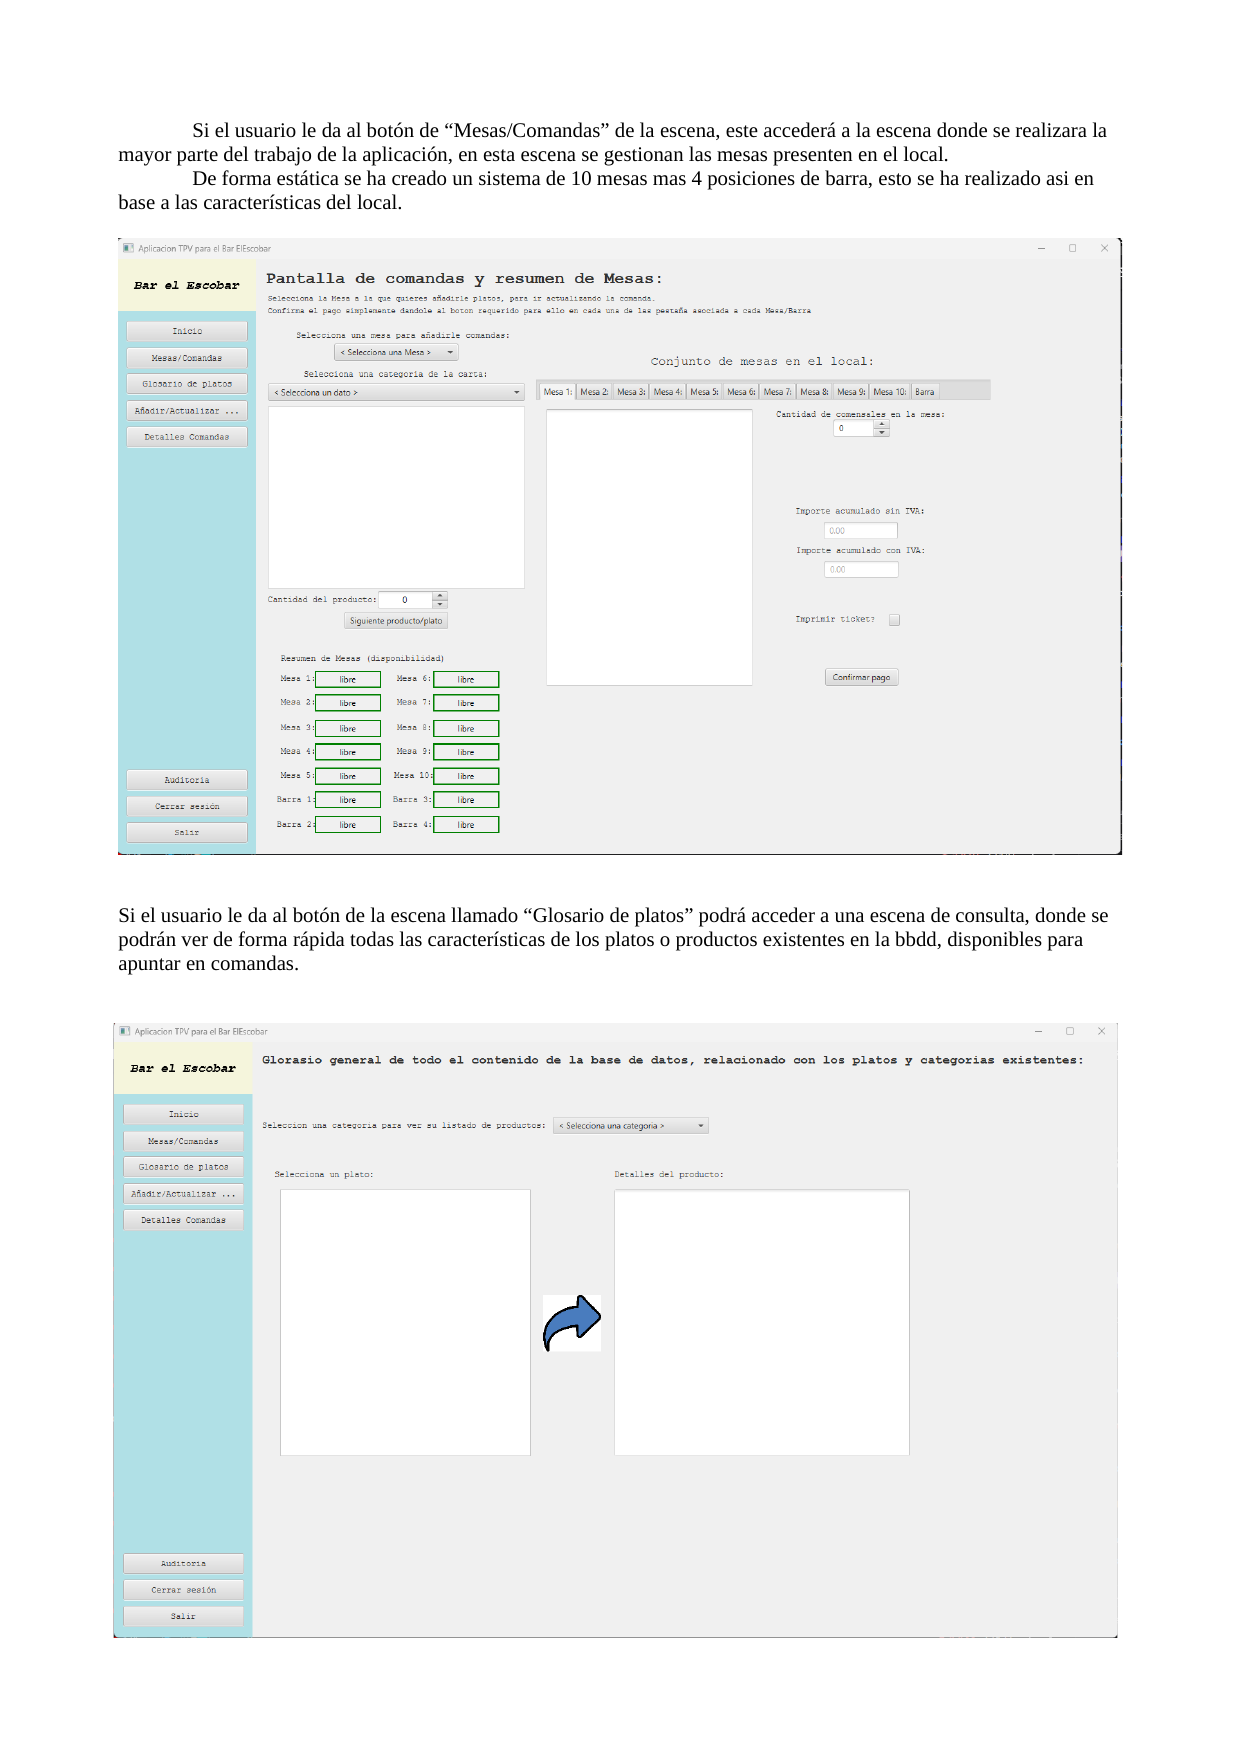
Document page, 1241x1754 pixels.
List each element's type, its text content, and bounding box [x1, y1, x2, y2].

text Si el usuario le da al botón de “Mesas/Comandas” de la escena, este accederá a la escena donde se realizara la mayor parte del trabajo de la aplicación, en esta escena se gestionan las mesas presenten en el local. [118, 118, 1122, 166]
picture [118, 238, 1123, 855]
text De forma estática se ha creado un sistema de 10 mesas mas 4 posiciones de barra, esto se ha realizado asi en base a las características del local. [118, 166, 1122, 214]
text Si el usuario le da al botón de la escena llamado “Glosario de platos” podrá acceder a una escena de consulta, donde se podrán ver de forma rápida todas las características de los platos o productos existentes en la bbdd, disponibles para apuntar en comandas. [118, 903, 1122, 1023]
picture [113, 1023, 1118, 1638]
